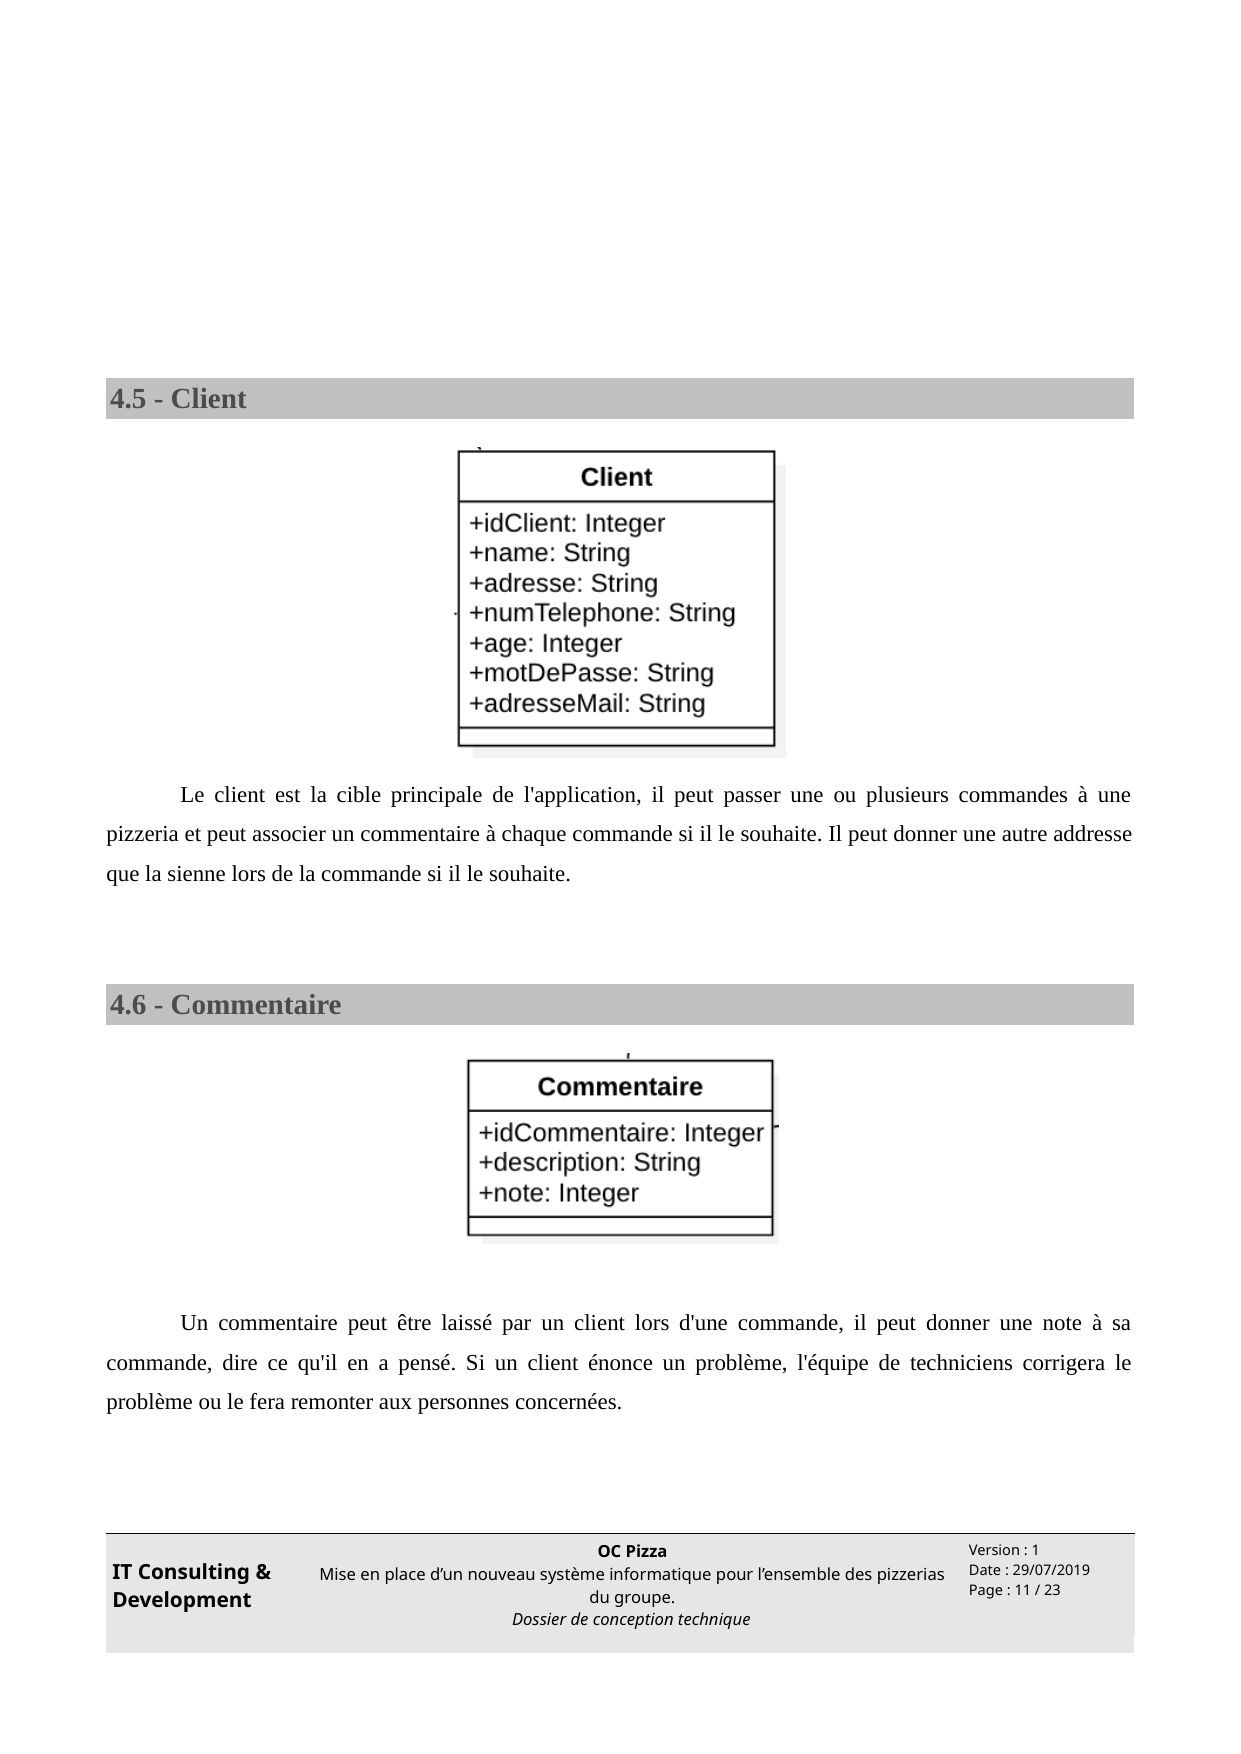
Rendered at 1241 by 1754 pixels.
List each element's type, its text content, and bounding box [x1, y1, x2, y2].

subtitle Commentaire [107, 985, 1133, 1024]
text Le client est la cible principale de l'application, il peut passer une ou plusieurs commandes à une pizzeria et peut associer un commentaire à chaque commande si il le souhaite. Il peut donner une autre addresse que la sienne lors de la commande si il le souhaite. [106, 781, 1134, 886]
text Un commentaire peut être laissé par un client lors d'une commande, il peut donner une note à sa commande, dire ce qu'il en a pensé. Si un client énonce un problème, l'équipe de techniciens corrigera le problème ou le fera remonter aux personnes concernées. [106, 1309, 1134, 1414]
picture [454, 447, 786, 758]
picture [461, 1053, 779, 1244]
subtitle Client [107, 379, 1133, 418]
